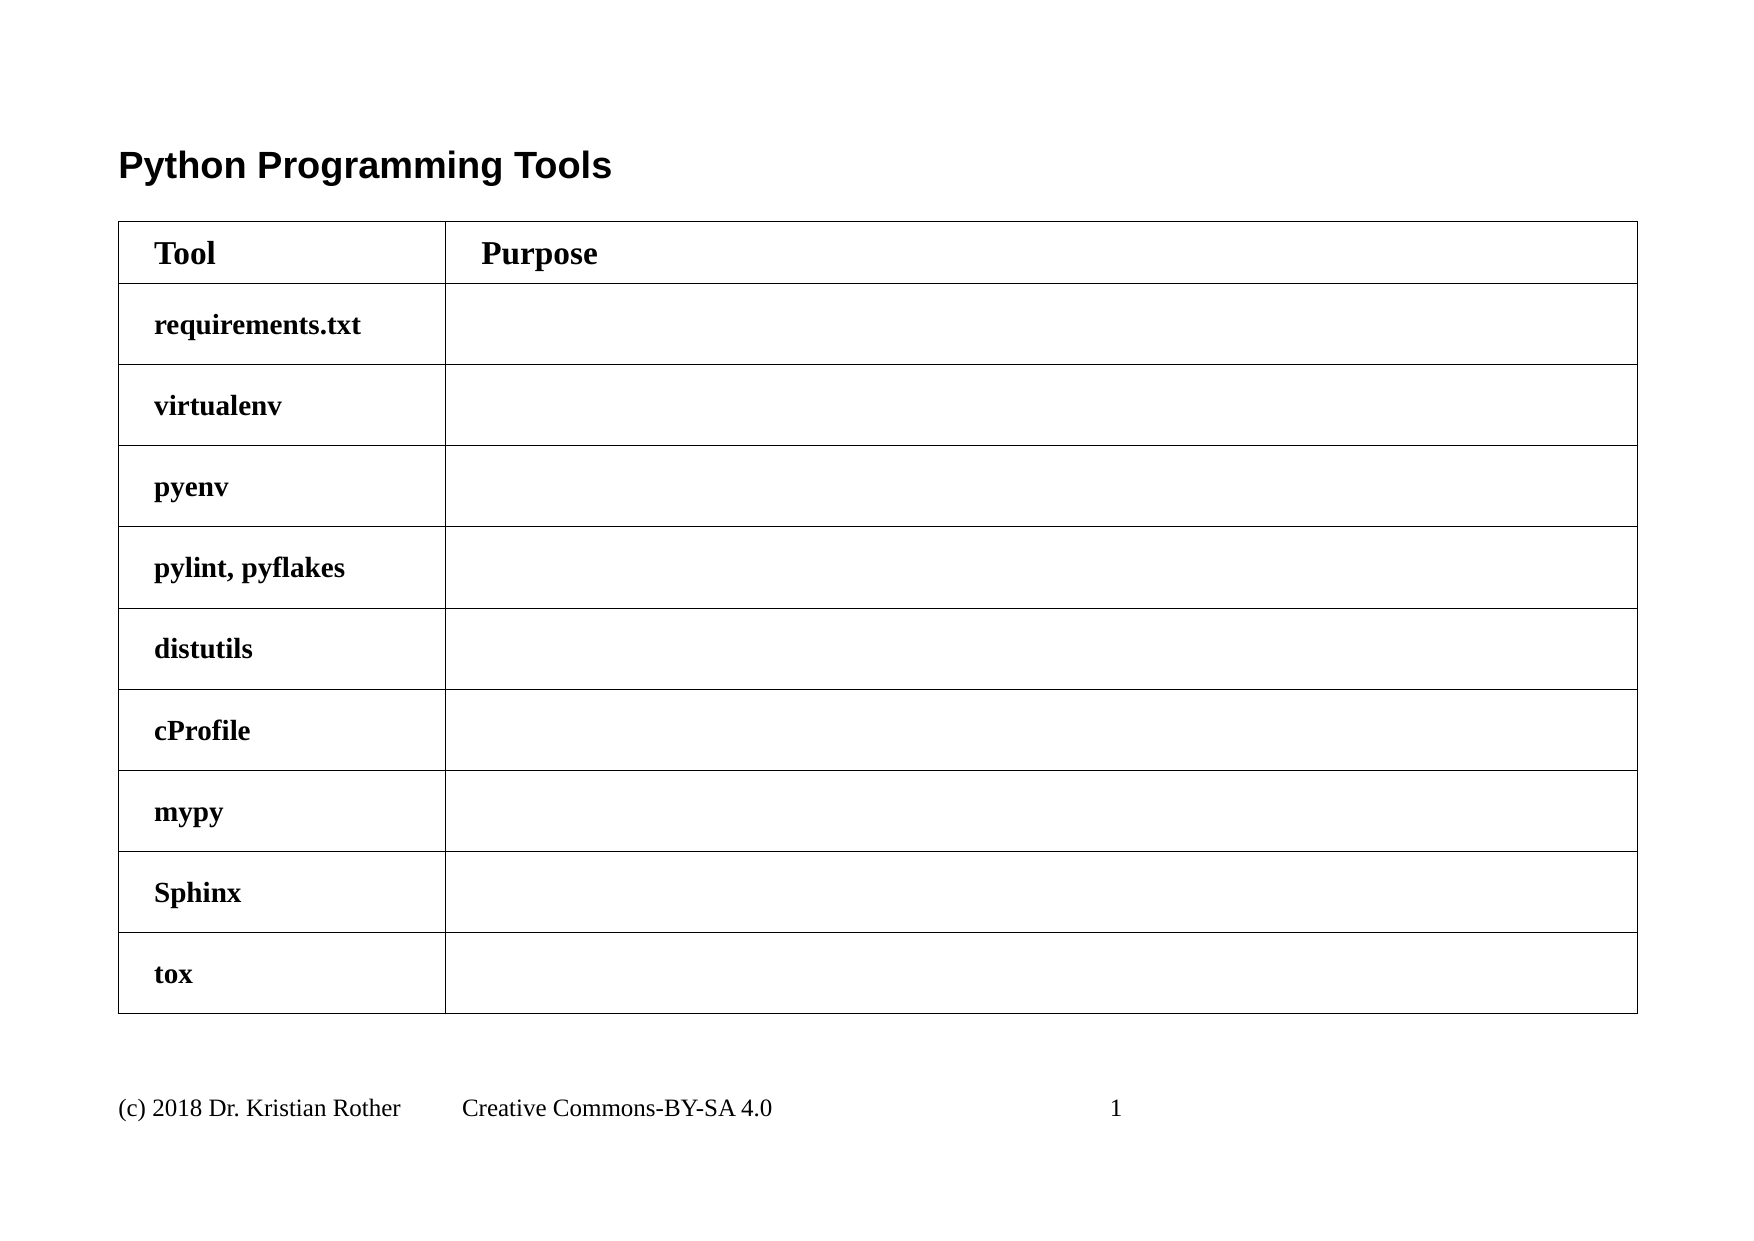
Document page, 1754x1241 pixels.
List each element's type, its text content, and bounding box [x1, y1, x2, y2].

table_cell cProfile [119, 690, 445, 770]
table_cell [446, 933, 1637, 1013]
table_cell [446, 771, 1637, 851]
subtitle Python Programming Tools [118, 143, 1636, 187]
table_cell [446, 527, 1637, 608]
table_cell [446, 690, 1637, 770]
table_cell [446, 284, 1637, 364]
table_cell [446, 609, 1637, 689]
table_cell [446, 365, 1637, 445]
table_cell requirements.txt [119, 284, 445, 364]
table_cell virtualenv [119, 365, 445, 445]
table_cell tox [119, 933, 445, 1013]
table_header Tool [119, 222, 445, 283]
table_cell mypy [119, 771, 445, 851]
table_cell Sphinx [119, 852, 445, 932]
table_cell [446, 446, 1637, 526]
table_cell [446, 852, 1637, 932]
table_cell pylint, pyflakes [119, 527, 445, 608]
table_cell pyenv [119, 446, 445, 526]
table_cell distutils [119, 609, 445, 689]
table_header Purpose [446, 222, 1637, 283]
